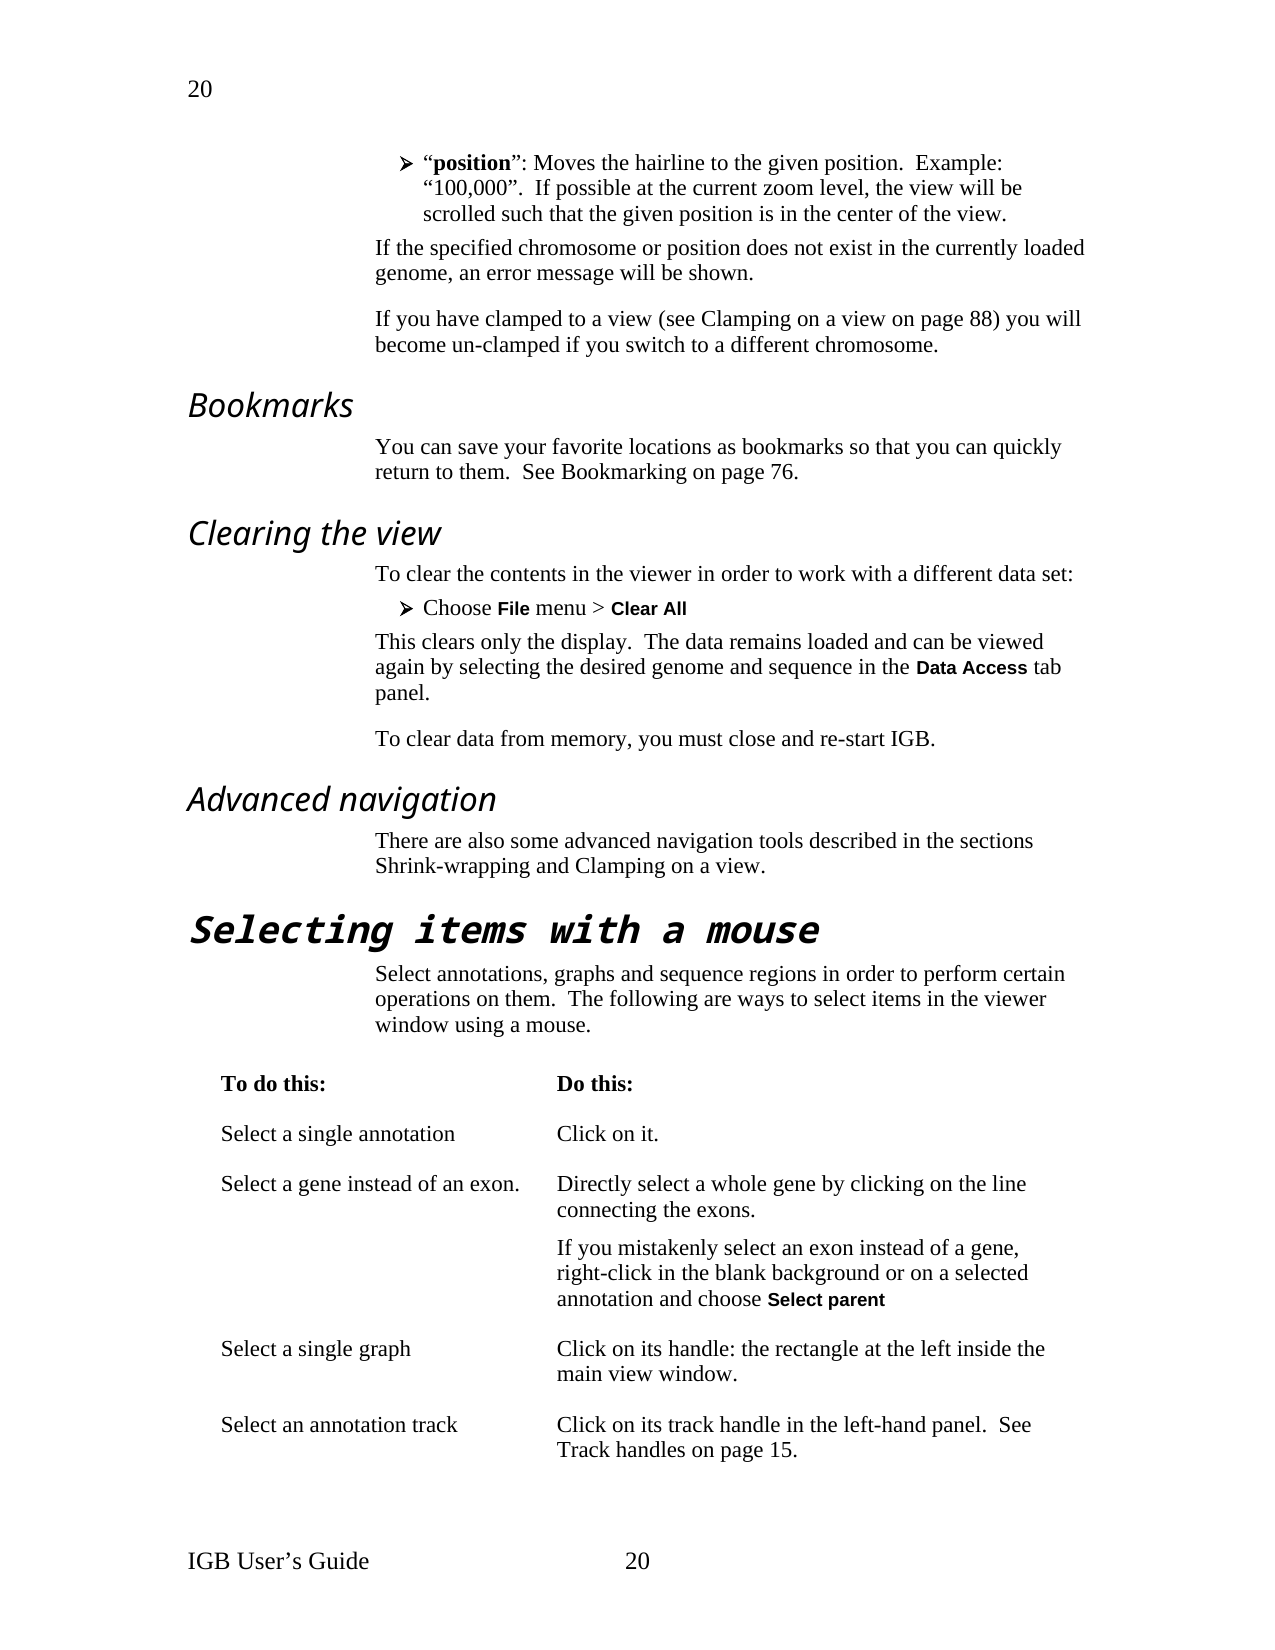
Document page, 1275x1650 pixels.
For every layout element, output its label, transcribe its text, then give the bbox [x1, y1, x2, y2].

table_cell Click on its track handle in the left-hand panel. See Track handles on page 14. [545, 1399, 1064, 1475]
subtitle Advanced navigation [187, 776, 1087, 822]
list “position”: Moves the hairline to the given position. Example: “100,000”. If possible at the current zoom level, the view will be scrolled such that the given position is in the center of the view. [399, 150, 1087, 226]
table_cell Click on it. [545, 1109, 1064, 1159]
table_header To do this: [209, 1058, 545, 1108]
text Select annotations, graphs and sequence regions in order to perform certain operations on them. The following are ways to select items in the viewer window using a mouse. [375, 961, 1087, 1037]
subtitle Clearing the view [187, 509, 1087, 555]
subtitle Selecting items with a mouse [187, 904, 1087, 955]
table_cell Select a single annotation [209, 1109, 545, 1159]
table_cell Directly select a whole gene by clicking on the line connecting the exons. If you mistakenly select an exon instead of a gene, right-click in the blank background or on a selected annotation and choose Select parent [545, 1159, 1064, 1323]
list Choose File menu > Clear All [399, 595, 1087, 620]
subtitle Bookmarks [187, 382, 1087, 427]
text If you have clamped to a view (see Clamping on a view on page 84) you will become un-clamped if you switch to a different chromosome. [375, 306, 1087, 357]
text You can save your favorite locations as bookmarks so that you can quickly return to them. See Bookmarking on page 73. [375, 434, 1087, 484]
text There are also some advanced navigation tools described in the sections Shrink-wrapping and Clamping on a view. [375, 828, 1087, 879]
text To clear data from memory, you must close and re-start IGB. [375, 726, 1087, 751]
text If the specified chromosome or position does not exist in the currently loaded genome, an error message will be shown. [375, 234, 1087, 285]
text This clears only the display. The data remains loaded and can be viewed again by selecting the desired genome and sequence in the Data Access tab panel. [375, 629, 1087, 705]
table_header Do this: [545, 1058, 1064, 1108]
table_cell Select a single graph [209, 1324, 545, 1399]
table_cell Select a gene instead of an exon. [209, 1159, 545, 1323]
table_cell Click on its handle: the rectangle at the left inside the main view window. [545, 1324, 1064, 1399]
text To clear the contents in the viewer in order to work with a different data set: [375, 561, 1087, 587]
table_cell Select an annotation track [209, 1399, 545, 1475]
